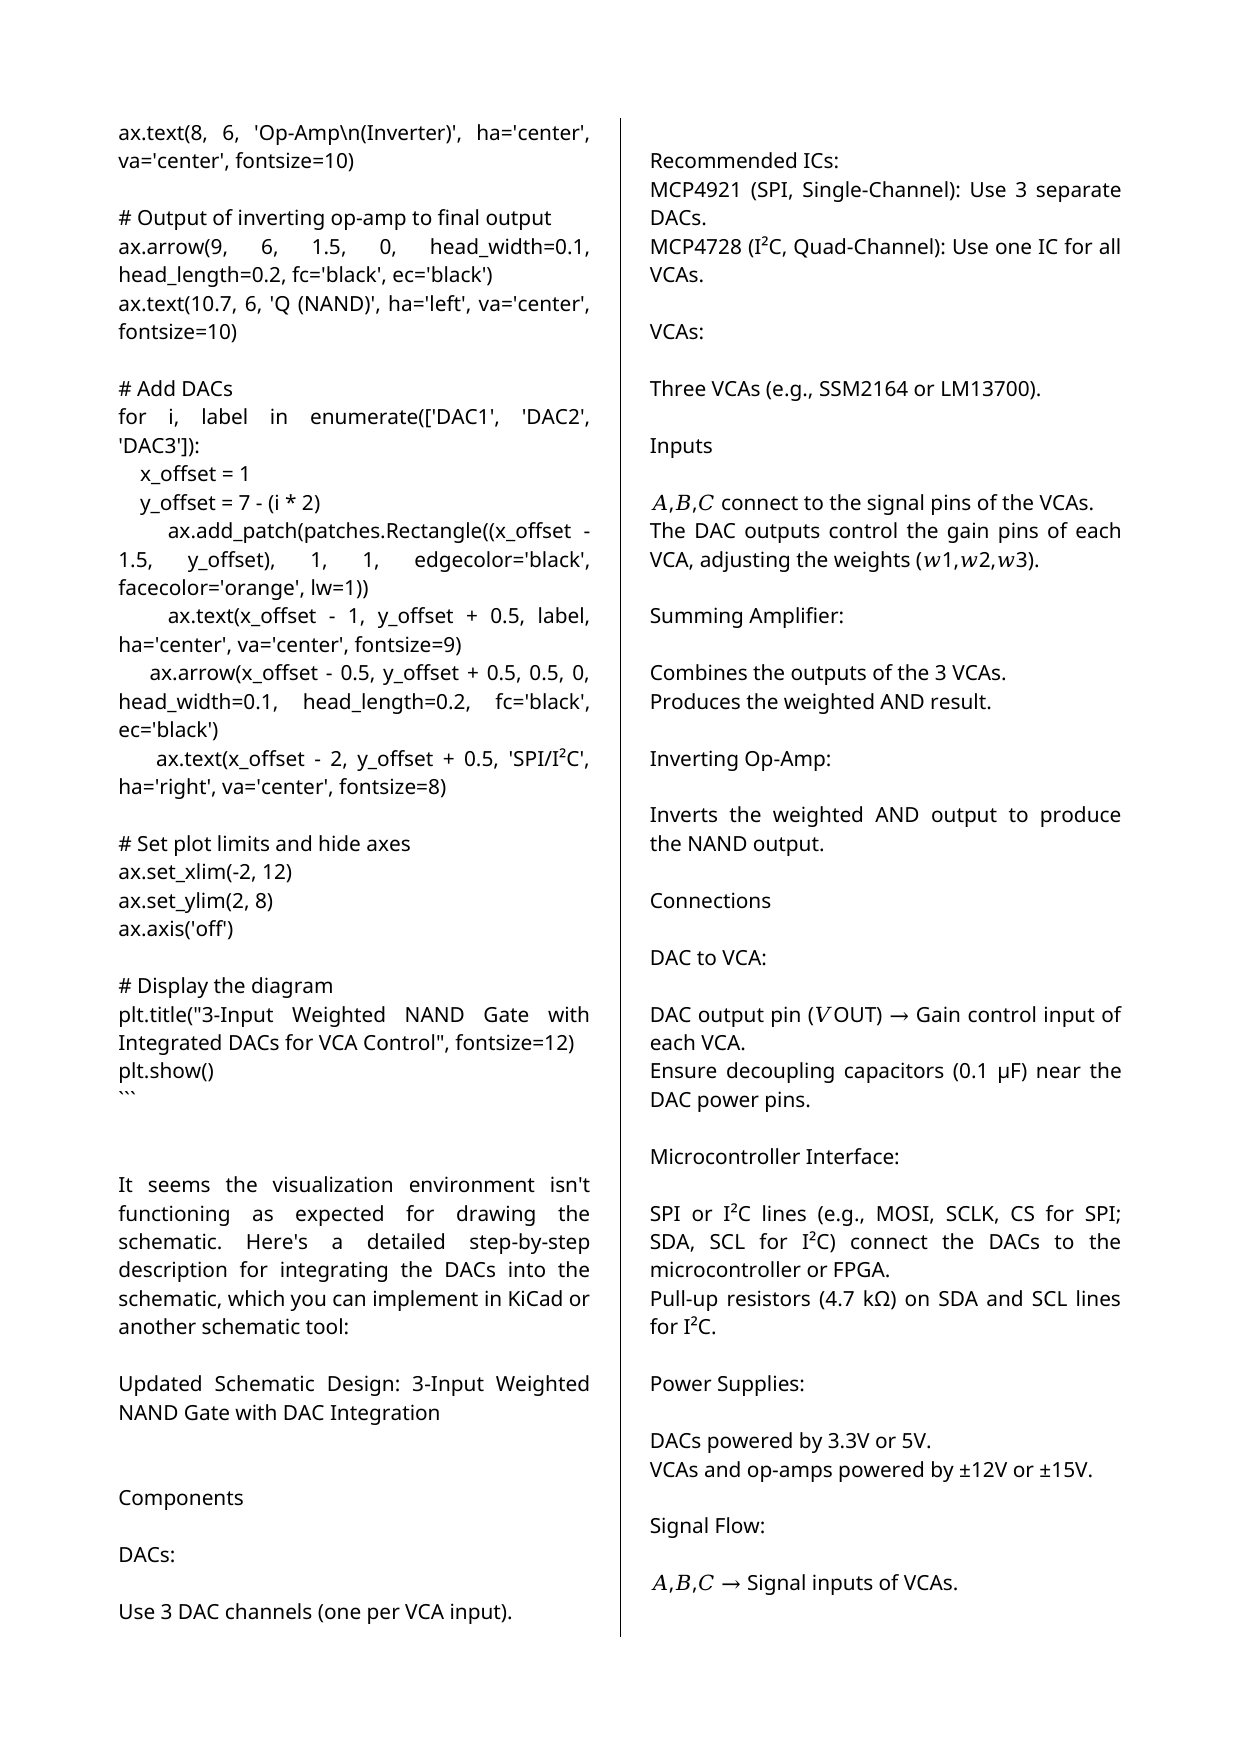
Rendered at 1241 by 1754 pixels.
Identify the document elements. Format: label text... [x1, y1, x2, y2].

text Signal Flow: [649, 1512, 1122, 1540]
text ``` [118, 1085, 591, 1113]
text MCP4728 (I²C, Quad-Channel): Use one IC for all VCAs. [649, 232, 1122, 289]
text ax.arrow(x_offset - 0.5, y_offset + 0.5, 0.5, 0, head_width=0.1, head_length=0.2, fc='black', ec='black') [118, 658, 591, 744]
text ax.text(x_offset - 2, y_offset + 0.5, 'SPI/I²C', ha='right', va='center', fontsize=8) [118, 744, 591, 801]
text Updated Schematic Design: 3-Input Weighted NAND Gate with DAC Integration [118, 1369, 591, 1426]
text DAC to VCA: [649, 943, 1122, 971]
text ax.set_xlim(-2, 12) [118, 857, 591, 886]
text ax.add_patch(patches.Rectangle((x_offset - 1.5, y_offset), 1, 1, edgecolor='black', facecolor='orange', lw=1)) [118, 516, 591, 602]
text Inputs [649, 431, 1122, 459]
text Recommended ICs: [649, 147, 1122, 175]
text Three VCAs (e.g., SSM2164 or LM13700). [649, 374, 1122, 402]
text plt.show() [118, 1057, 591, 1085]
text for i, label in enumerate(['DAC1', 'DAC2', 'DAC3']): [118, 402, 591, 459]
text Summing Amplifier: [649, 602, 1122, 630]
text The DAC outputs control the gain pins of each VCA, adjusting the weights (𝑤1,𝑤2,𝑤3). [649, 516, 1122, 573]
text Microcontroller Interface: [649, 1142, 1122, 1170]
text ax.text(8, 6, 'Op-Amp\n(Inverter)', ha='center', va='center', fontsize=10) [118, 118, 591, 175]
text Connections [649, 886, 1122, 914]
text SPI or I²C lines (e.g., MOSI, SCLK, CS for SPI; SDA, SCL for I²C) connect the DACs to the microcontroller or FPGA. [649, 1199, 1122, 1284]
text ax.axis('off') [118, 914, 591, 943]
text Pull-up resistors (4.7 kΩ) on SDA and SCL lines for I²C. [649, 1284, 1122, 1341]
text # Output of inverting op-amp to final output [118, 203, 591, 232]
text 𝐴,𝐵,𝐶 → Signal inputs of VCAs. [649, 1568, 1122, 1597]
text 𝐴,𝐵,𝐶 connect to the signal pins of the VCAs. [649, 488, 1122, 516]
text DACs: [118, 1540, 591, 1568]
text # Set plot limits and hide axes [118, 829, 591, 857]
text ax.text(10.7, 6, 'Q (NAND)', ha='left', va='center', fontsize=10) [118, 289, 591, 346]
text x_offset = 1 [118, 459, 591, 488]
text Components [118, 1483, 591, 1512]
text VCAs and op-amps powered by ±12V or ±15V. [649, 1455, 1122, 1483]
text VCAs: [649, 317, 1122, 346]
text MCP4921 (SPI, Single-Channel): Use 3 separate DACs. [649, 175, 1122, 232]
text ax.arrow(9, 6, 1.5, 0, head_width=0.1, head_length=0.2, fc='black', ec='black') [118, 232, 591, 289]
text Inverting Op-Amp: [649, 744, 1122, 772]
text Combines the outputs of the 3 VCAs. [649, 658, 1122, 687]
text ax.set_ylim(2, 8) [118, 886, 591, 914]
text Use 3 DAC channels (one per VCA input). [118, 1597, 591, 1625]
text Produces the weighted AND result. [649, 687, 1122, 715]
text Ensure decoupling capacitors (0.1 µF) near the DAC power pins. [649, 1057, 1122, 1113]
text DAC output pin (𝑉OUT) → Gain control input of each VCA. [649, 1000, 1122, 1057]
text # Add DACs [118, 374, 591, 402]
text ax.text(x_offset - 1, y_offset + 0.5, label, ha='center', va='center', fontsize=9) [118, 602, 591, 658]
text y_offset = 7 - (i * 2) [118, 488, 591, 516]
text Power Supplies: [649, 1369, 1122, 1398]
text # Display the diagram [118, 971, 591, 1000]
text It seems the visualization environment isn't functioning as expected for drawing the schematic. Here's a detailed step-by-step description for integrating the DACs into the schematic, which you can implement in KiCad or another schematic tool: [118, 1170, 591, 1341]
text DACs powered by 3.3V or 5V. [649, 1426, 1122, 1455]
text plt.title("3-Input Weighted NAND Gate with Integrated DACs for VCA Control", fontsize=12) [118, 1000, 591, 1057]
text Inverts the weighted AND output to produce the NAND output. [649, 801, 1122, 857]
